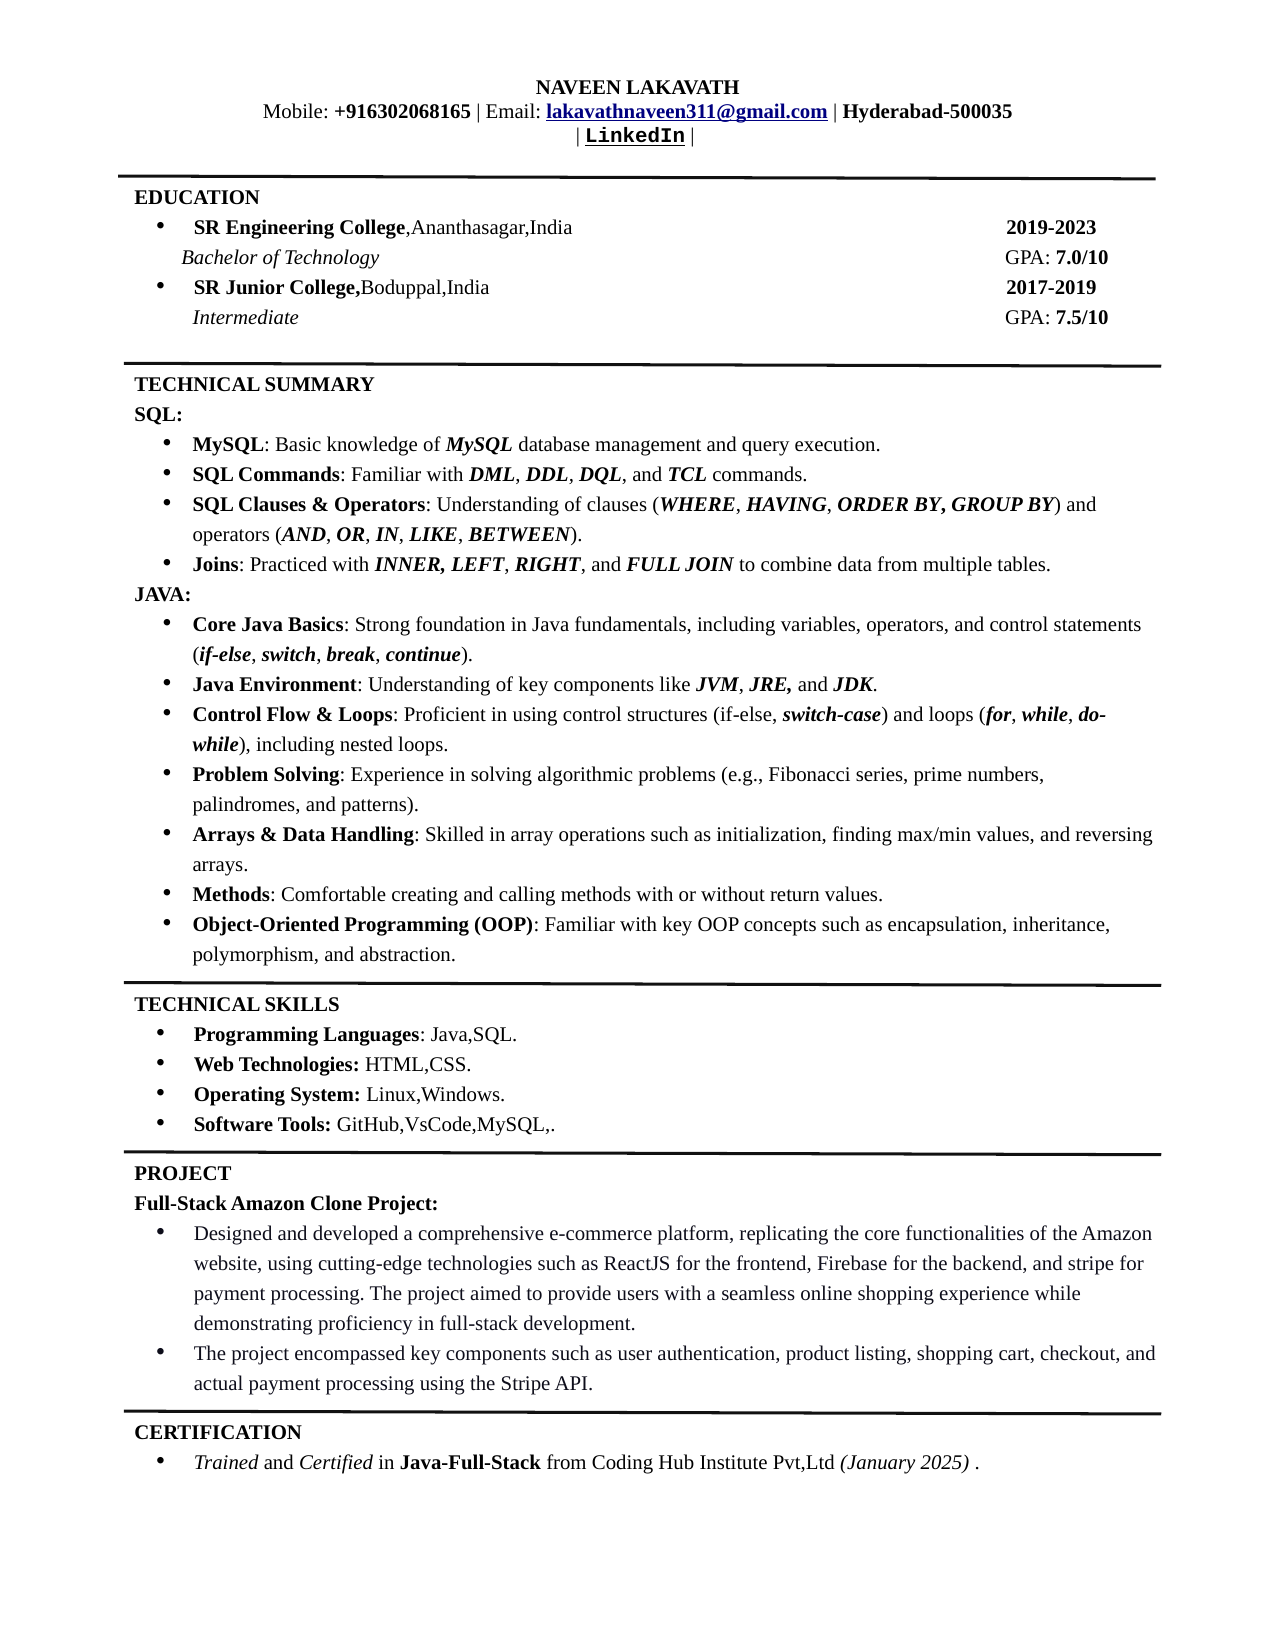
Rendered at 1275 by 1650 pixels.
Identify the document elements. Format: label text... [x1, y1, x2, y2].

list The project encompassed key components such as user authentication, product listing, shopping cart, checkout, and actual payment processing using the Stripe API. [156, 1336, 1156, 1396]
list Trained and Certified in Java-Full-Stack from Coding Hub Institute Pvt,Ltd (January 2025) . [156, 1446, 1156, 1476]
list Problem Solving: Experience in solving algorithmic problems (e.g., Fibonacci series, prime numbers, palindromes, and patterns). [163, 758, 1156, 818]
text Full-Stack Amazon Clone Project: [118, 1186, 1156, 1216]
list Software Tools: GitHub,VsCode,MySQL,. [156, 1107, 1156, 1137]
text JAVA: [118, 578, 1156, 608]
list Designed and developed a comprehensive e-commerce platform, replicating the core functionalities of the Amazon website, using cutting-edge technologies such as ReactJS for the frontend, Firebase for the backend, and stripe for payment processing. The project aimed to provide users with a seamless online shopping experience while demonstrating proficiency in full-stack development. [156, 1216, 1156, 1336]
text TECHNICAL SUMMARY [118, 361, 1156, 398]
list Object-Oriented Programming (OOP): Familiar with key OOP concepts such as encapsulation, inheritance, polymorphism, and abstraction. [163, 908, 1156, 968]
text NAVEEN LAKAVATH [118, 75, 1156, 99]
list Arrays & Data Handling: Skilled in array operations such as initialization, finding max/min values, and reversing arrays. [163, 818, 1156, 878]
text PROJECT [118, 1137, 1156, 1186]
list Joins: Practiced with INNER, LEFT, RIGHT, and FULL JOIN to combine data from multiple tables. [163, 548, 1156, 578]
list Java Environment: Understanding of key components like JVM, JRE, and JDK. [163, 668, 1156, 698]
list SQL Commands: Familiar with DML, DDL, DQL, and TCL commands. [163, 458, 1156, 488]
list SR Junior College,Boduppal,India 2017-2019 [156, 271, 1156, 301]
list MySQL: Basic knowledge of MySQL database management and query execution. [163, 428, 1156, 458]
text CERTIFICATION [118, 1396, 1156, 1446]
text EDUCATION [118, 178, 1156, 211]
text Bachelor of Technology GPA: 7.0/10 [118, 241, 1156, 271]
text [118, 149, 1156, 177]
list Operating System: Linux,Windows. [156, 1077, 1156, 1107]
list Web Technologies: HTML,CSS. [156, 1047, 1156, 1077]
text Mobile: +916302068165 | Email: lakavathnaveen311@gmail.com | Hyderabad-500035 [118, 99, 1156, 123]
text TECHNICAL SKILLS [118, 968, 1156, 1017]
list Methods: Comfortable creating and calling methods with or without return values. [163, 878, 1156, 908]
list Core Java Basics: Strong foundation in Java fundamentals, including variables, operators, and control statements (if-else, switch, break, continue). [163, 608, 1156, 668]
list SQL Clauses & Operators: Understanding of clauses (WHERE, HAVING, ORDER BY, GROUP BY) and operators (AND, OR, IN, LIKE, BETWEEN). [163, 488, 1156, 548]
list Programming Languages: Java,SQL. [156, 1017, 1156, 1047]
list SR Engineering College,Ananthasagar,India 2019-2023 [156, 211, 1156, 241]
text SQL: [118, 398, 1156, 428]
text | LinkedIn | [118, 123, 1156, 149]
text Intermediate GPA: 7.5/10 [118, 301, 1156, 331]
list Control Flow & Loops: Proficient in using control structures (if-else, switch-case) and loops (for, while, do-while), including nested loops. [163, 698, 1156, 758]
